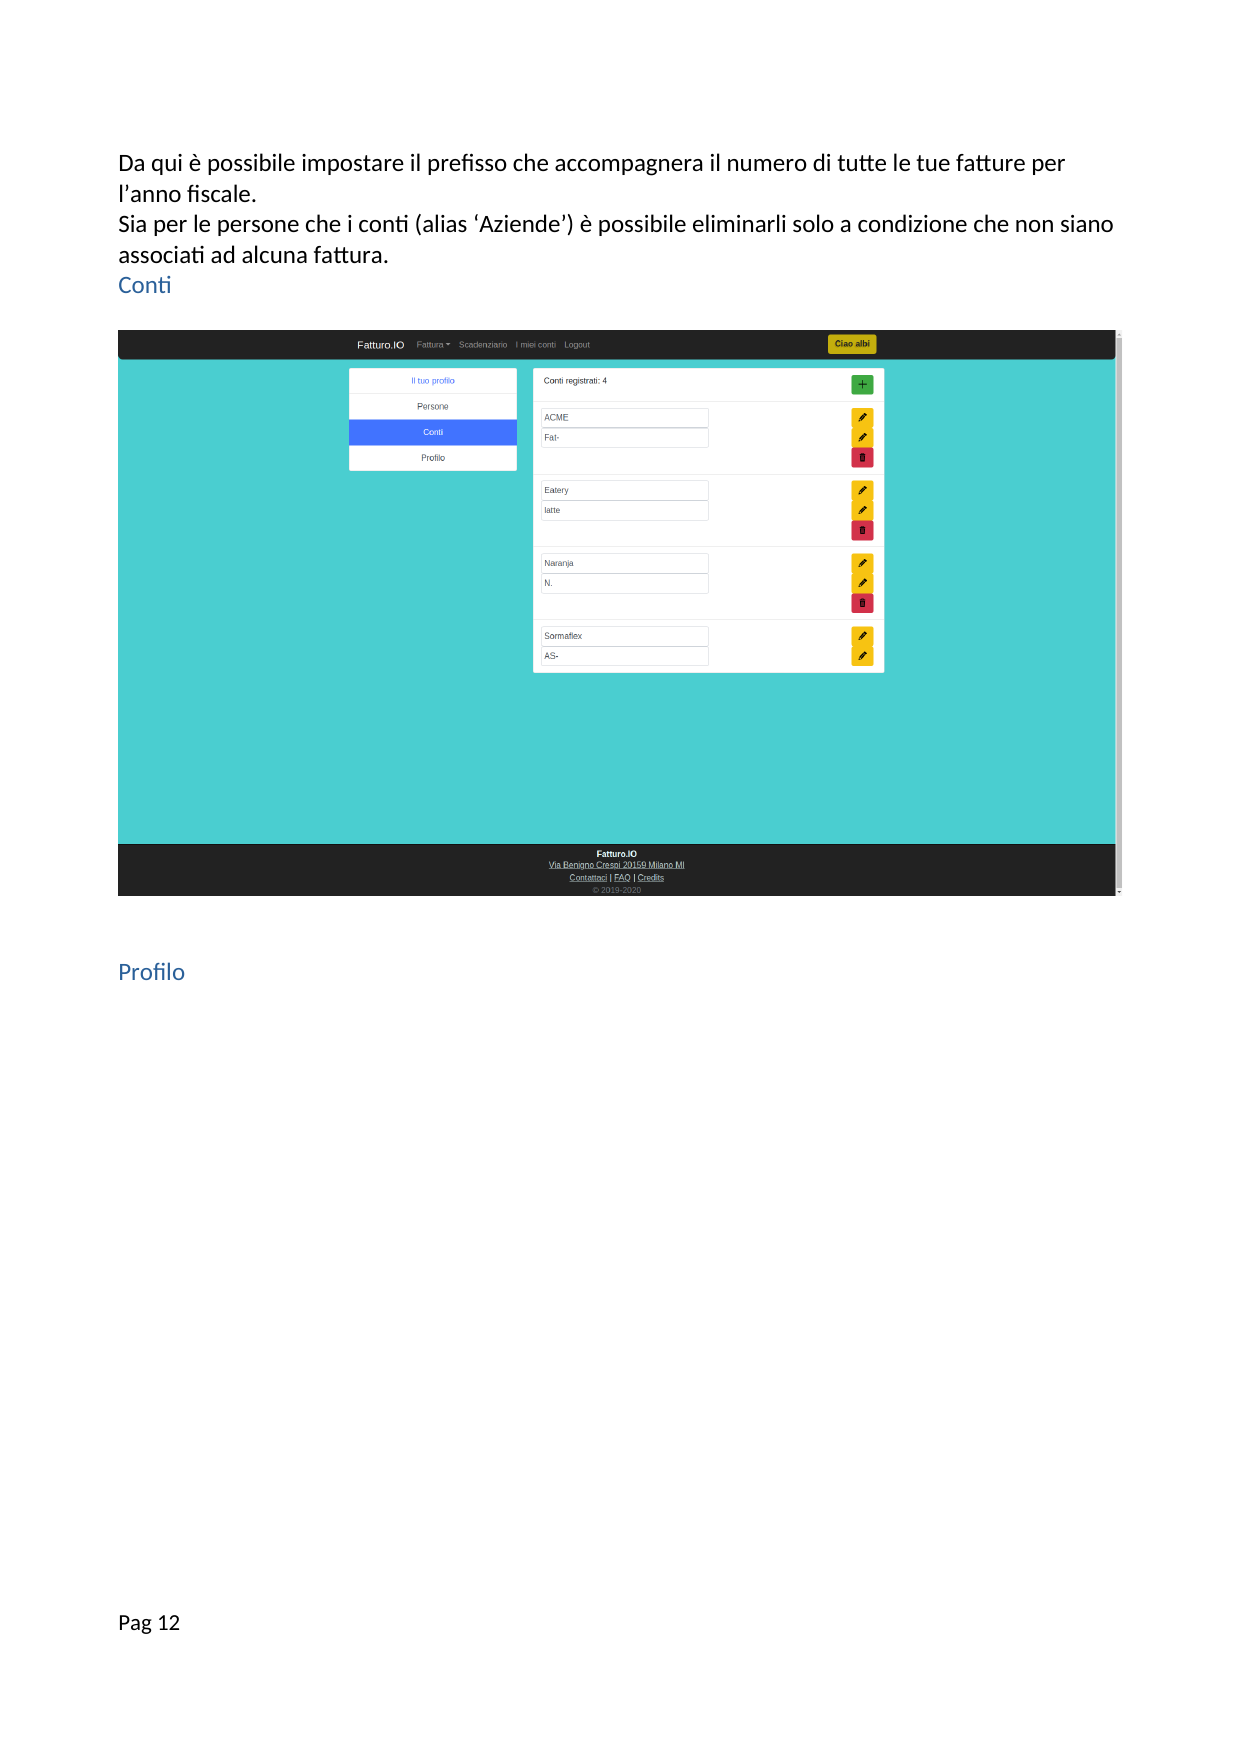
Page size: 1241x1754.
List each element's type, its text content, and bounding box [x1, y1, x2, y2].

text Sia per le persone che i conti (alias ‘Aziende’) è possibile eliminarli solo a condizione che non siano associati ad alcuna fattura. [118, 209, 1122, 270]
text Da qui è possibile impostare il prefisso che accompagnera il numero di tutte le tue fatture per l’anno fiscale. [118, 148, 1122, 209]
text Profilo [118, 956, 1122, 987]
text Conti [118, 270, 1122, 300]
picture [118, 330, 1123, 896]
